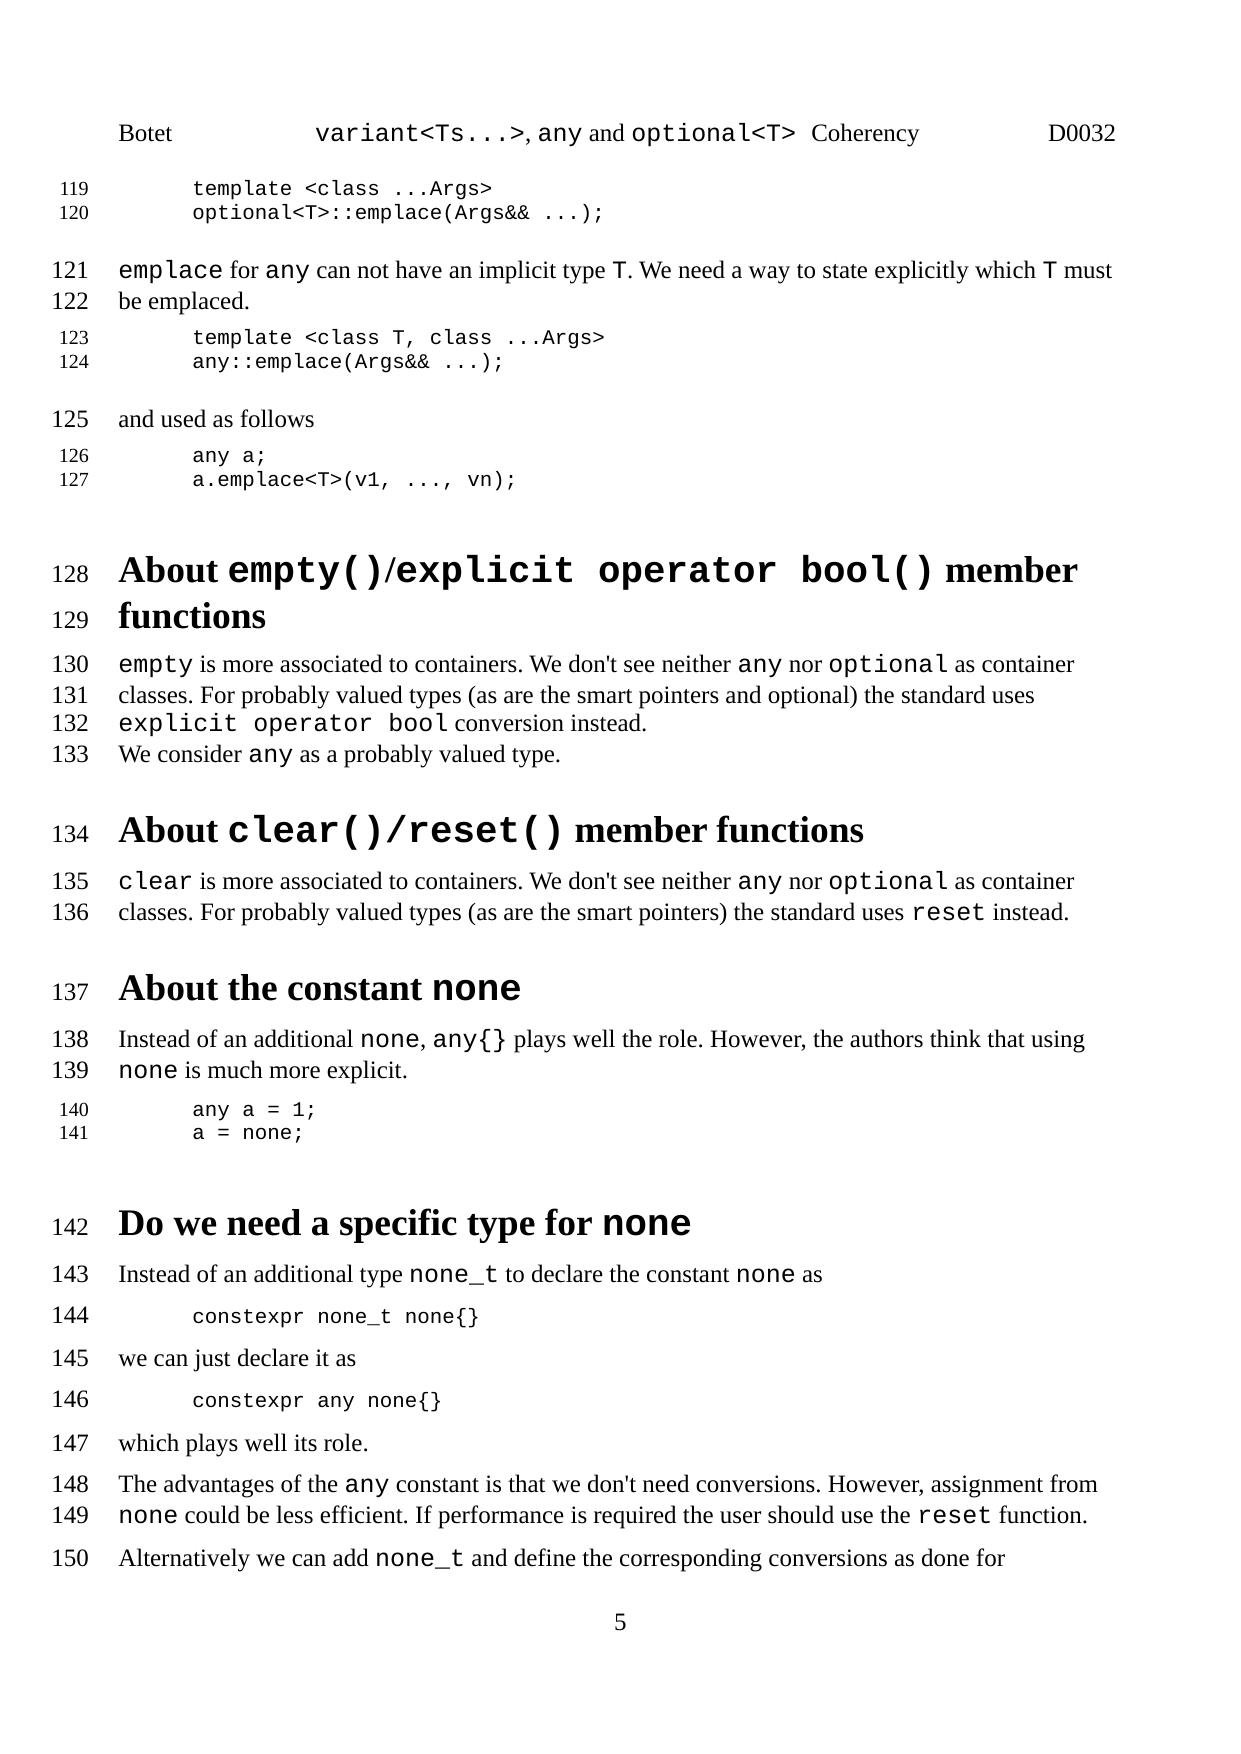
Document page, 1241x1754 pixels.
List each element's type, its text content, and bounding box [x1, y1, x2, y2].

text and used as follows [118, 404, 1122, 433]
text emplace for any can not have an implicit type T. We need a way to state explicitly which T must be emplaced. [118, 255, 1122, 315]
text constexpr none_t none{} [118, 1302, 1122, 1331]
subtitle About clear()/reset() member functions [118, 808, 1122, 854]
text a = none; [118, 1122, 1122, 1146]
text any a; [118, 445, 1122, 469]
text we can just declare it as [118, 1343, 1122, 1372]
subtitle About empty()/explicit operator bool() member functions [118, 547, 1122, 636]
subtitle About the constant none [118, 966, 1122, 1012]
text any::emplace(Args&& ...); [118, 351, 1122, 374]
subtitle Do we need a specific type for none [118, 1200, 1122, 1247]
text The advantages of the any constant is that we don't need conversions. However, assignment from none could be less efficient. If performance is required the user should use the reset function. [118, 1469, 1122, 1531]
text template <class T, class ...Args> [118, 327, 1122, 351]
text optional<T>::emplace(Args&& ...); [118, 202, 1122, 226]
text template <class ...Args> [118, 178, 1122, 202]
text which plays well its role. [118, 1428, 1122, 1457]
text Alternatively we can add none_t and define the corresponding conversions as done for [118, 1543, 1122, 1574]
text empty is more associated to containers. We don't see neither any nor optional as container classes. For probably valued types (as are the smart pointers and optional) the standard uses explicit operator bool conversion instead. We consider any as a probably valued type. [118, 649, 1122, 770]
text any a = 1; [118, 1098, 1122, 1122]
text Instead of an additional none, any{} plays well the role. However, the authors think that using none is much more explicit. [118, 1024, 1122, 1086]
text Instead of an additional type none_t to declare the constant none as [118, 1259, 1122, 1290]
text clear is more associated to containers. We don't see neither any nor optional as container classes. For probably valued types (as are the smart pointers) the standard uses reset instead. [118, 866, 1122, 928]
text a.emplace<T>(v1, ..., vn); [118, 469, 1122, 493]
text constexpr any none{} [118, 1384, 1122, 1415]
